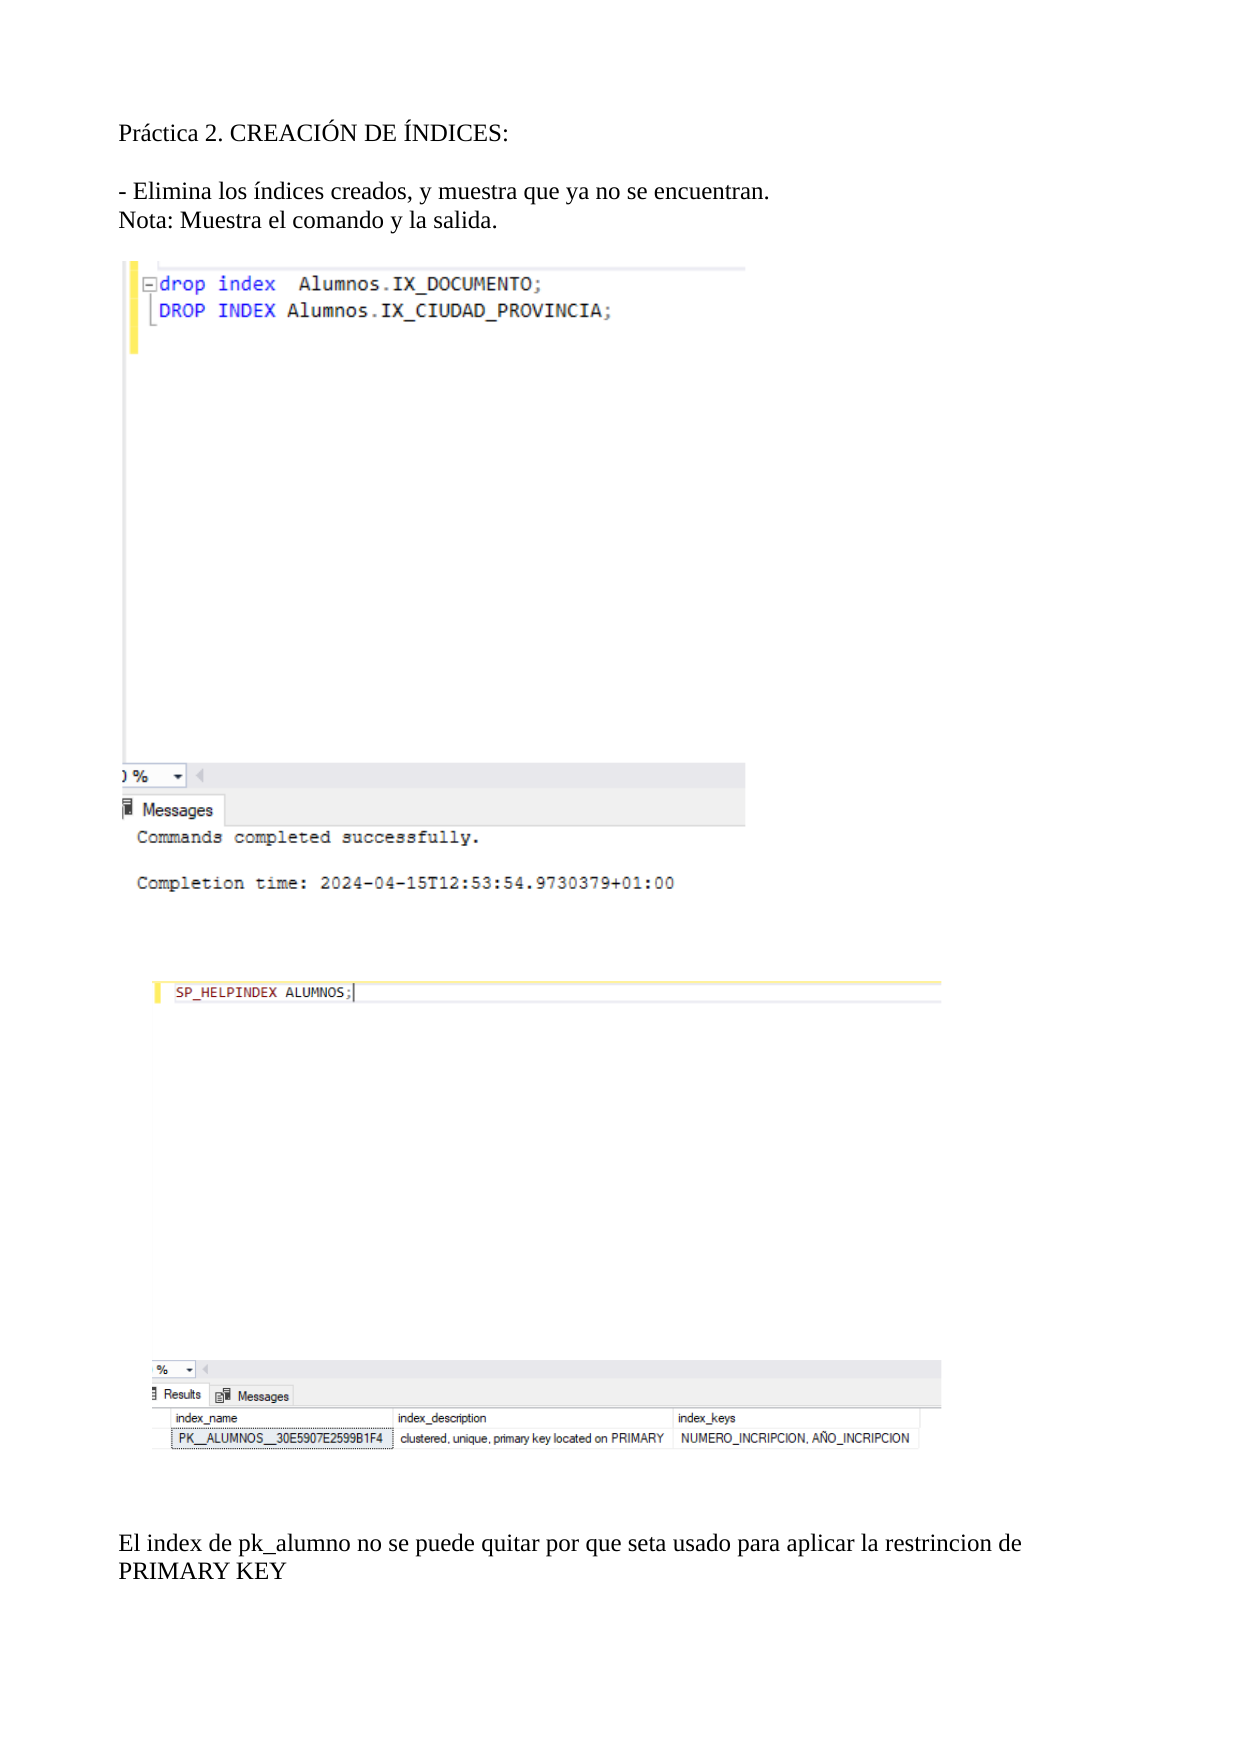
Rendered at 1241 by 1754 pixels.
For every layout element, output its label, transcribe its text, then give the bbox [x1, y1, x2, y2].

picture [152, 981, 942, 1475]
text - Elimina los índices creados, y muestra que ya no se encuentran. [118, 176, 1122, 205]
picture [122, 261, 746, 923]
text El index de pk_alumno no se puede quitar por que seta usado para aplicar la restrincion de PRIMARY KEY [118, 1528, 1122, 1585]
text Nota: Muestra el comando y la salida. [118, 205, 1122, 234]
